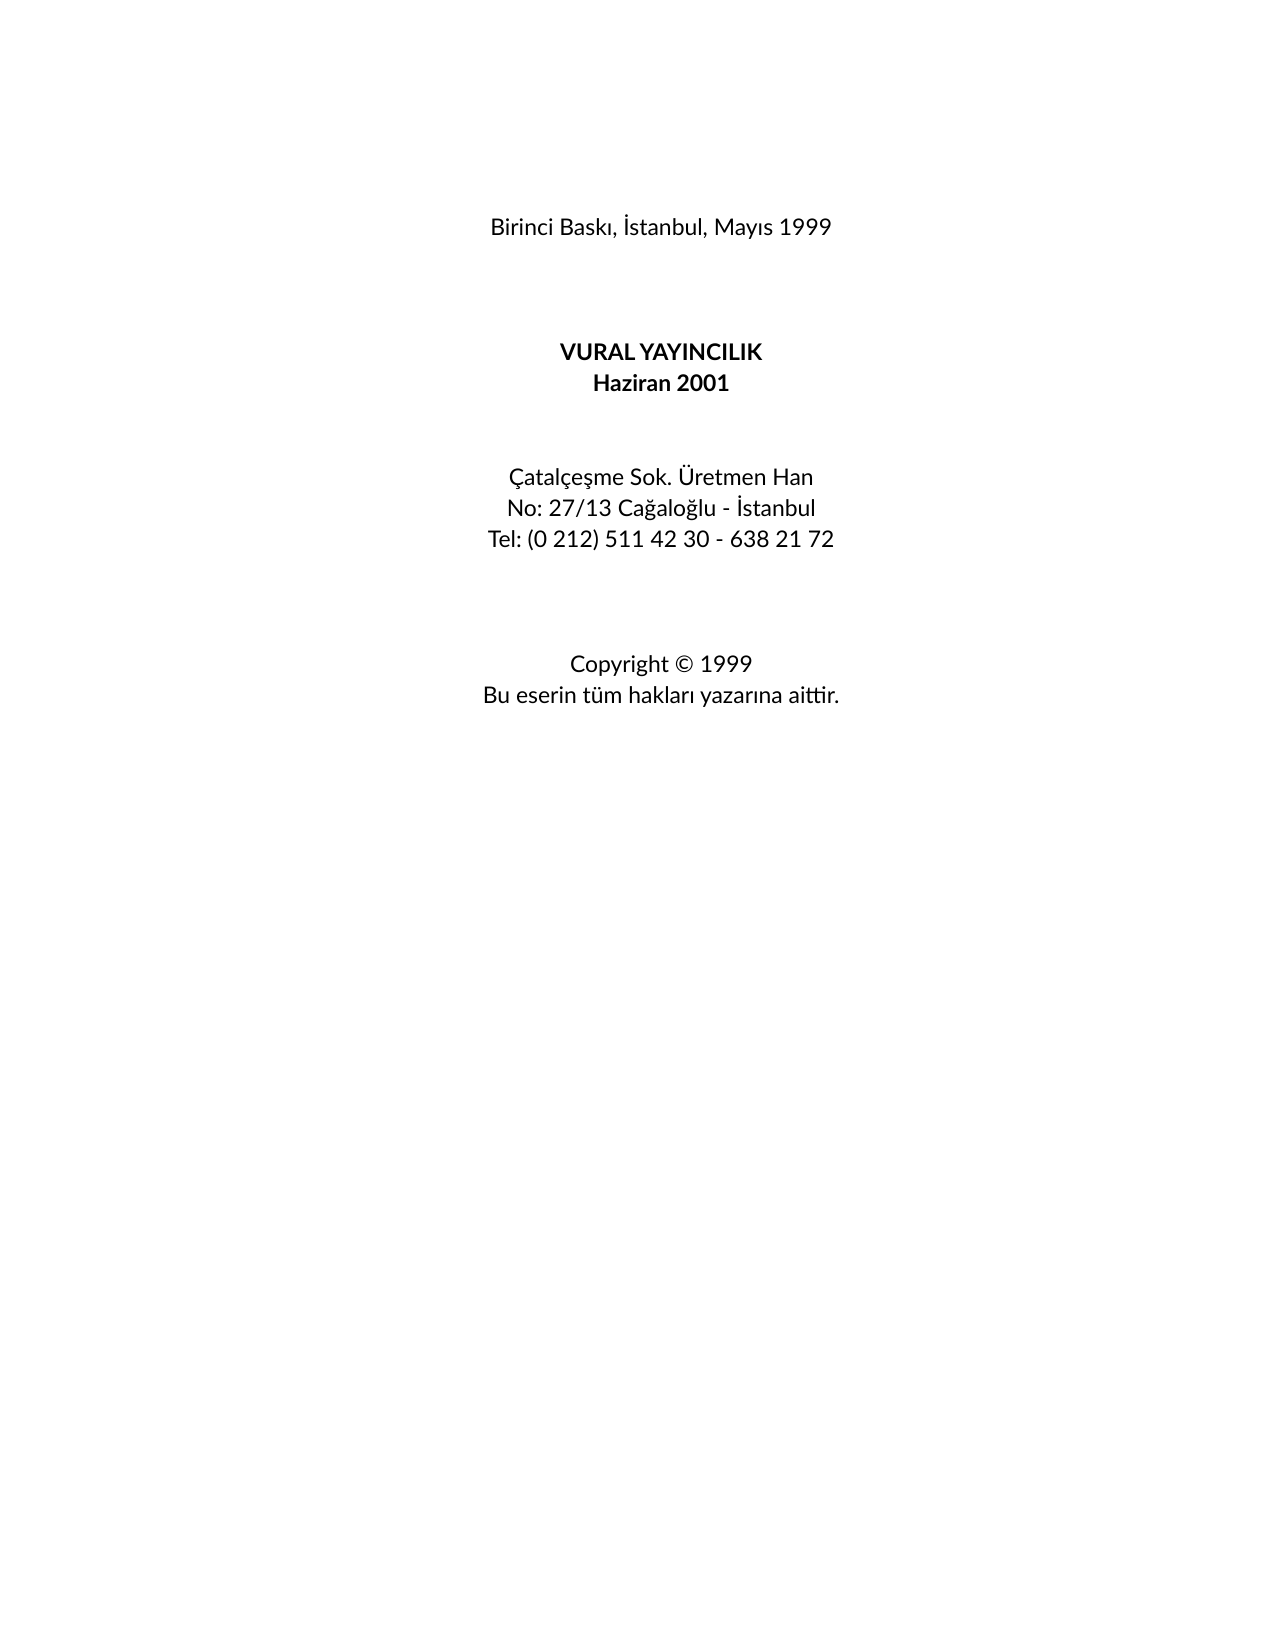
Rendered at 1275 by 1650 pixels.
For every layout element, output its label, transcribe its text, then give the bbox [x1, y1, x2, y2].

text Copyright © 1999 [112, 648, 1162, 679]
text Tel: (0 212) 511 42 30 - 638 21 72 [112, 523, 1162, 554]
text Haziran 2001 [112, 366, 1162, 398]
text VURAL YAYINCILIK [112, 335, 1162, 366]
text Bu eserin tüm hakları yazarına aittir. [112, 679, 1162, 710]
text No: 27/13 Cağaloğlu - İstanbul [112, 491, 1162, 523]
text Birinci Baskı, İstanbul, Mayıs 1999 [112, 210, 1162, 241]
text Çatalçeşme Sok. Üretmen Han [112, 460, 1162, 491]
